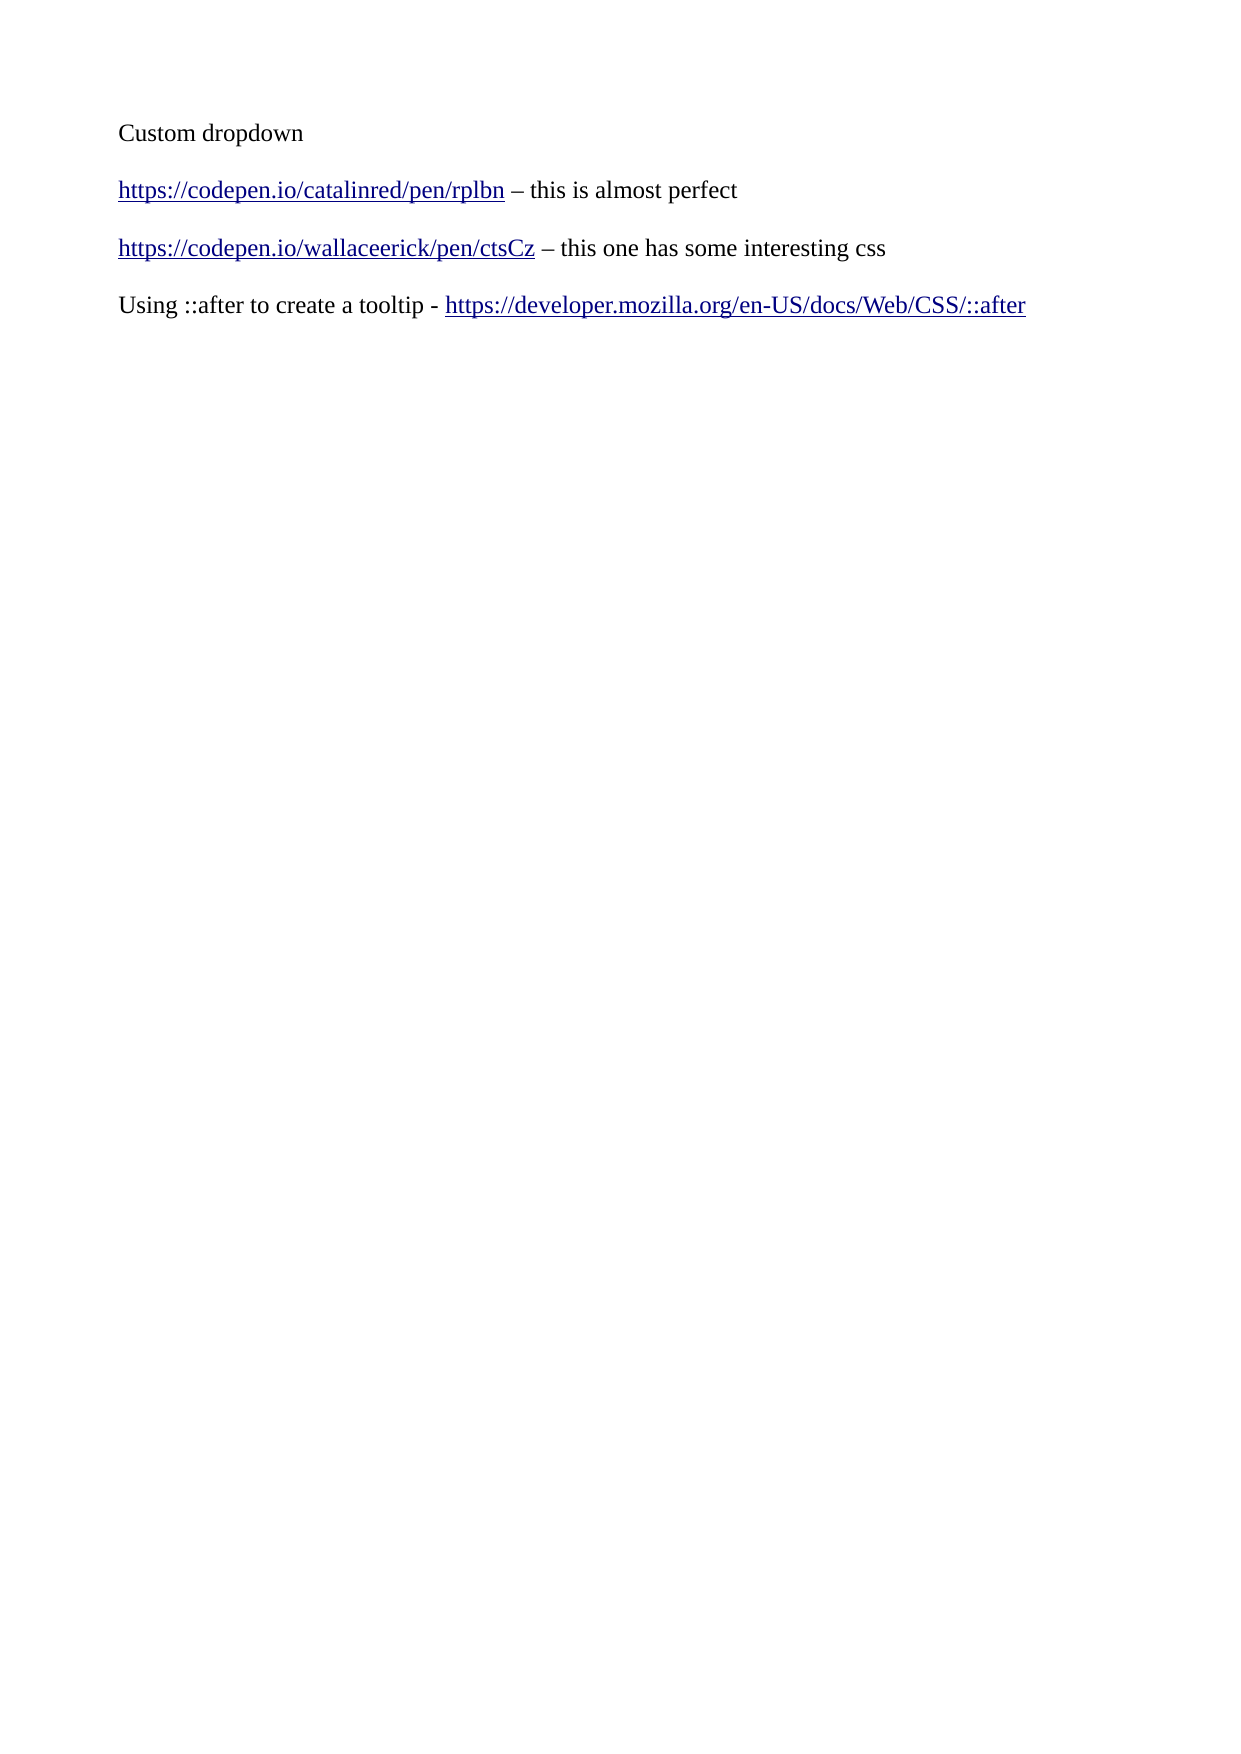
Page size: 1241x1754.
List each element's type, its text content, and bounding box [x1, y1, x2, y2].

text https://codepen.io/catalinred/pen/rplbn – this is almost perfect [118, 176, 1122, 204]
text Custom dropdown [118, 118, 1122, 147]
text https://codepen.io/wallaceerick/pen/ctsCz – this one has some interesting css [118, 233, 1122, 262]
text Using ::after to create a tooltip - https://developer.mozilla.org/en-US/docs/Web/CSS/::after [118, 291, 1122, 319]
